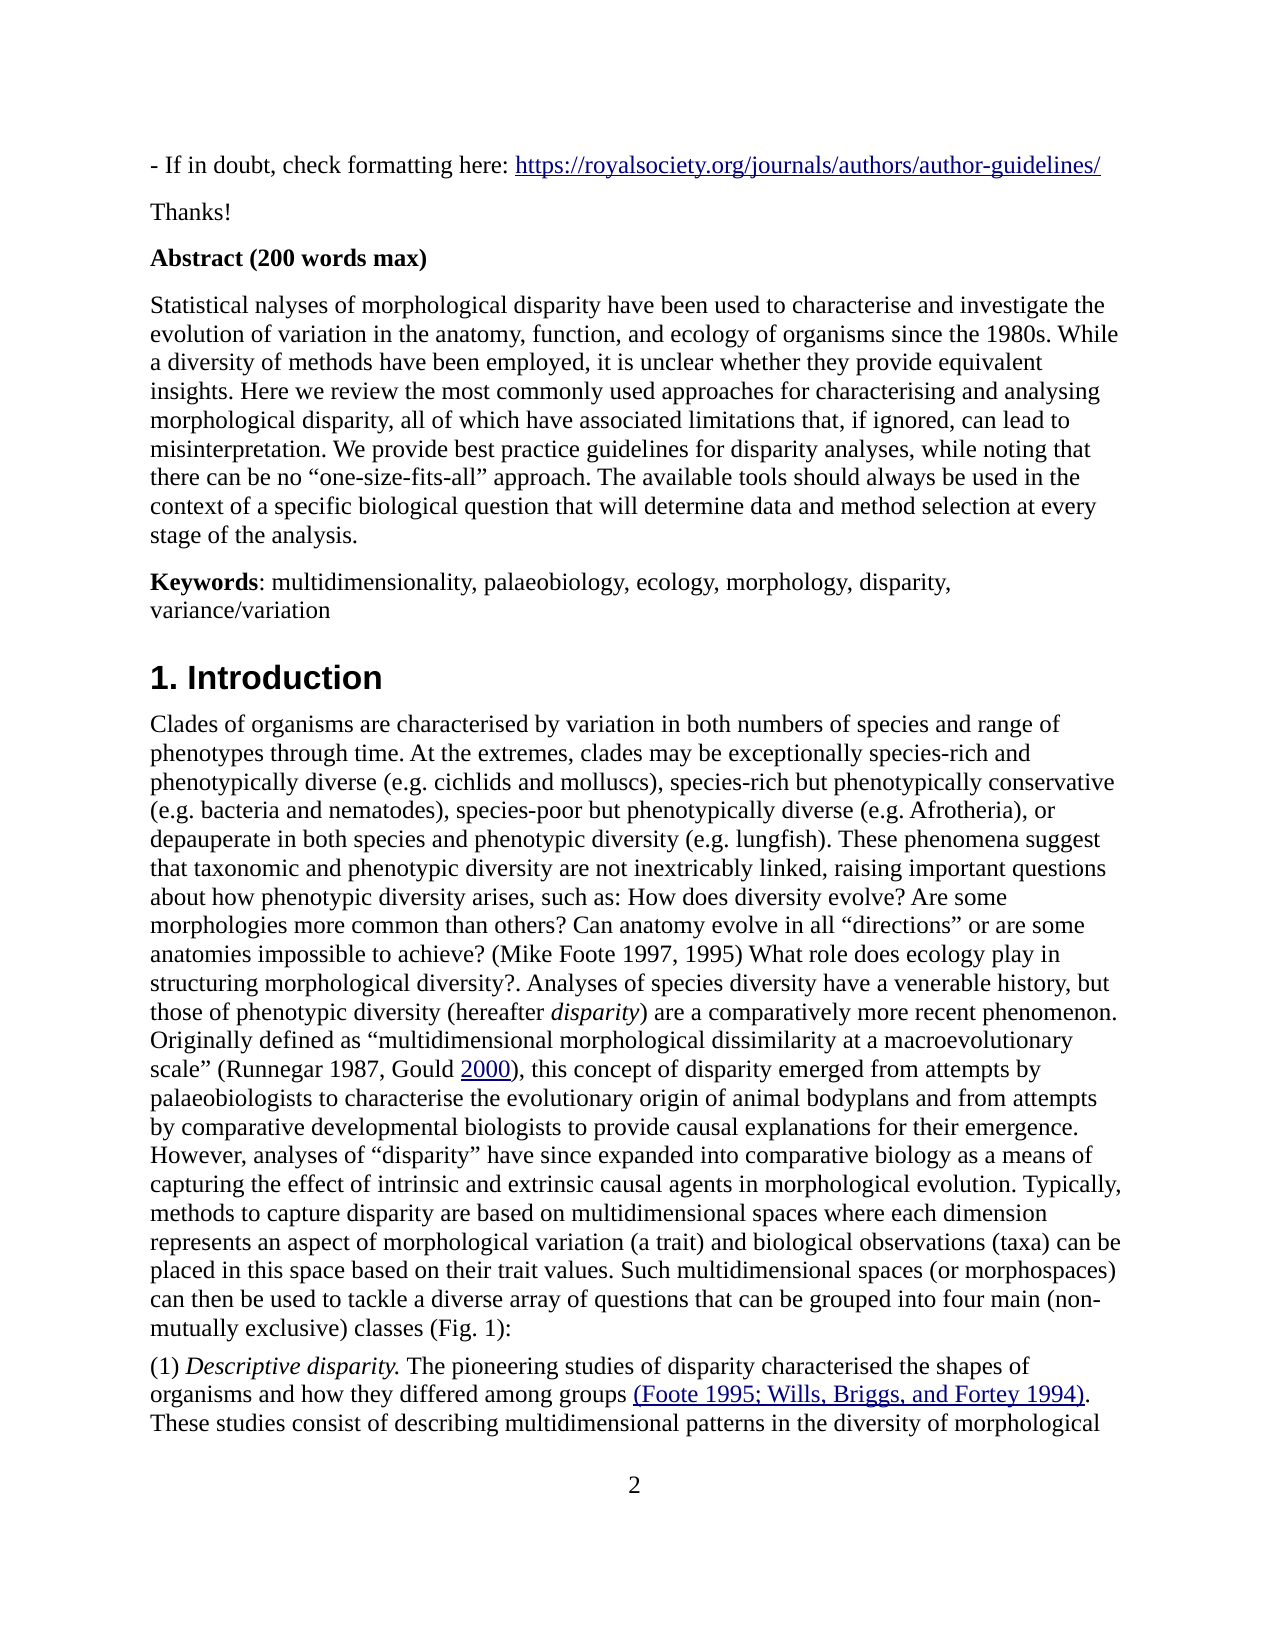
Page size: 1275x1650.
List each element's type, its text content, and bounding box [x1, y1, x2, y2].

text Statistical nalyses of morphological disparity have been used to characterise and investigate the evolution of variation in the anatomy, function, and ecology of organisms since the 1980s. While a diversity of methods have been employed, it is unclear whether they provide equivalent insights. Here we review the most commonly used approaches for characterising and analysing morphological disparity, all of which have associated limitations that, if ignored, can lead to misinterpretation. We provide best practice guidelines for disparity analyses, while noting that there can be no “one-size-fits-all” approach. The available tools should always be used in the context of a specific biological question that will determine data and method selection at every stage of the analysis. [150, 290, 1125, 549]
text - If in doubt, check formatting here: https://royalsociety.org/journals/authors/author-guidelines/ [150, 150, 1125, 179]
text Abstract (200 words max) [150, 243, 1125, 272]
text (1) Descriptive disparity. The pioneering studies of disparity characterised the shapes of organisms and how they differed among groups (Foote 1995; Wills, Briggs, and Fortey 1994). These studies consist of describing multidimensional patterns in the diversity of morphological [150, 1351, 1125, 1437]
text Thanks! [150, 197, 1125, 225]
text Keywords: multidimensionality, palaeobiology, ecology, morphology, disparity, variance/variation [150, 567, 1125, 624]
subtitle 1. Introduction [150, 658, 1125, 697]
text Clades of organisms are characterised by variation in both numbers of species and range of phenotypes through time. At the extremes, clades may be exceptionally species-rich and phenotypically diverse (e.g. cichlids and molluscs), species-rich but phenotypically conservative (e.g. bacteria and nematodes), species-poor but phenotypically diverse (e.g. Afrotheria), or depauperate in both species and phenotypic diversity (e.g. lungfish). These phenomena suggest that taxonomic and phenotypic diversity are not inextricably linked, raising important questions about how phenotypic diversity arises, such as: How does diversity evolve? Are some morphologies more common than others? Can anatomy evolve in all “directions” or are some anatomies impossible to achieve? (Mike Foote 1997, 1995) What role does ecology play in structuring morphological diversity?. Analyses of species diversity have a venerable history, but those of phenotypic diversity (hereafter disparity) are a comparatively more recent phenomenon. Originally defined as “multidimensional morphological dissimilarity at a macroevolutionary scale” (Runnegar 1987, Gould 2000), this concept of disparity emerged from attempts by palaeobiologists to characterise the evolutionary origin of animal bodyplans and from attempts by comparative developmental biologists to provide causal explanations for their emergence. However, analyses of “disparity” have since expanded into comparative biology as a means of capturing the effect of intrinsic and extrinsic causal agents in morphological evolution. Typically, methods to capture disparity are based on multidimensional spaces where each dimension represents an aspect of morphological variation (a trait) and biological observations (taxa) can be placed in this space based on their trait values. Such multidimensional spaces (or morphospaces) can then be used to tackle a diverse array of questions that can be grouped into four main (non-mutually exclusive) classes (Fig. 1): [150, 709, 1125, 1342]
